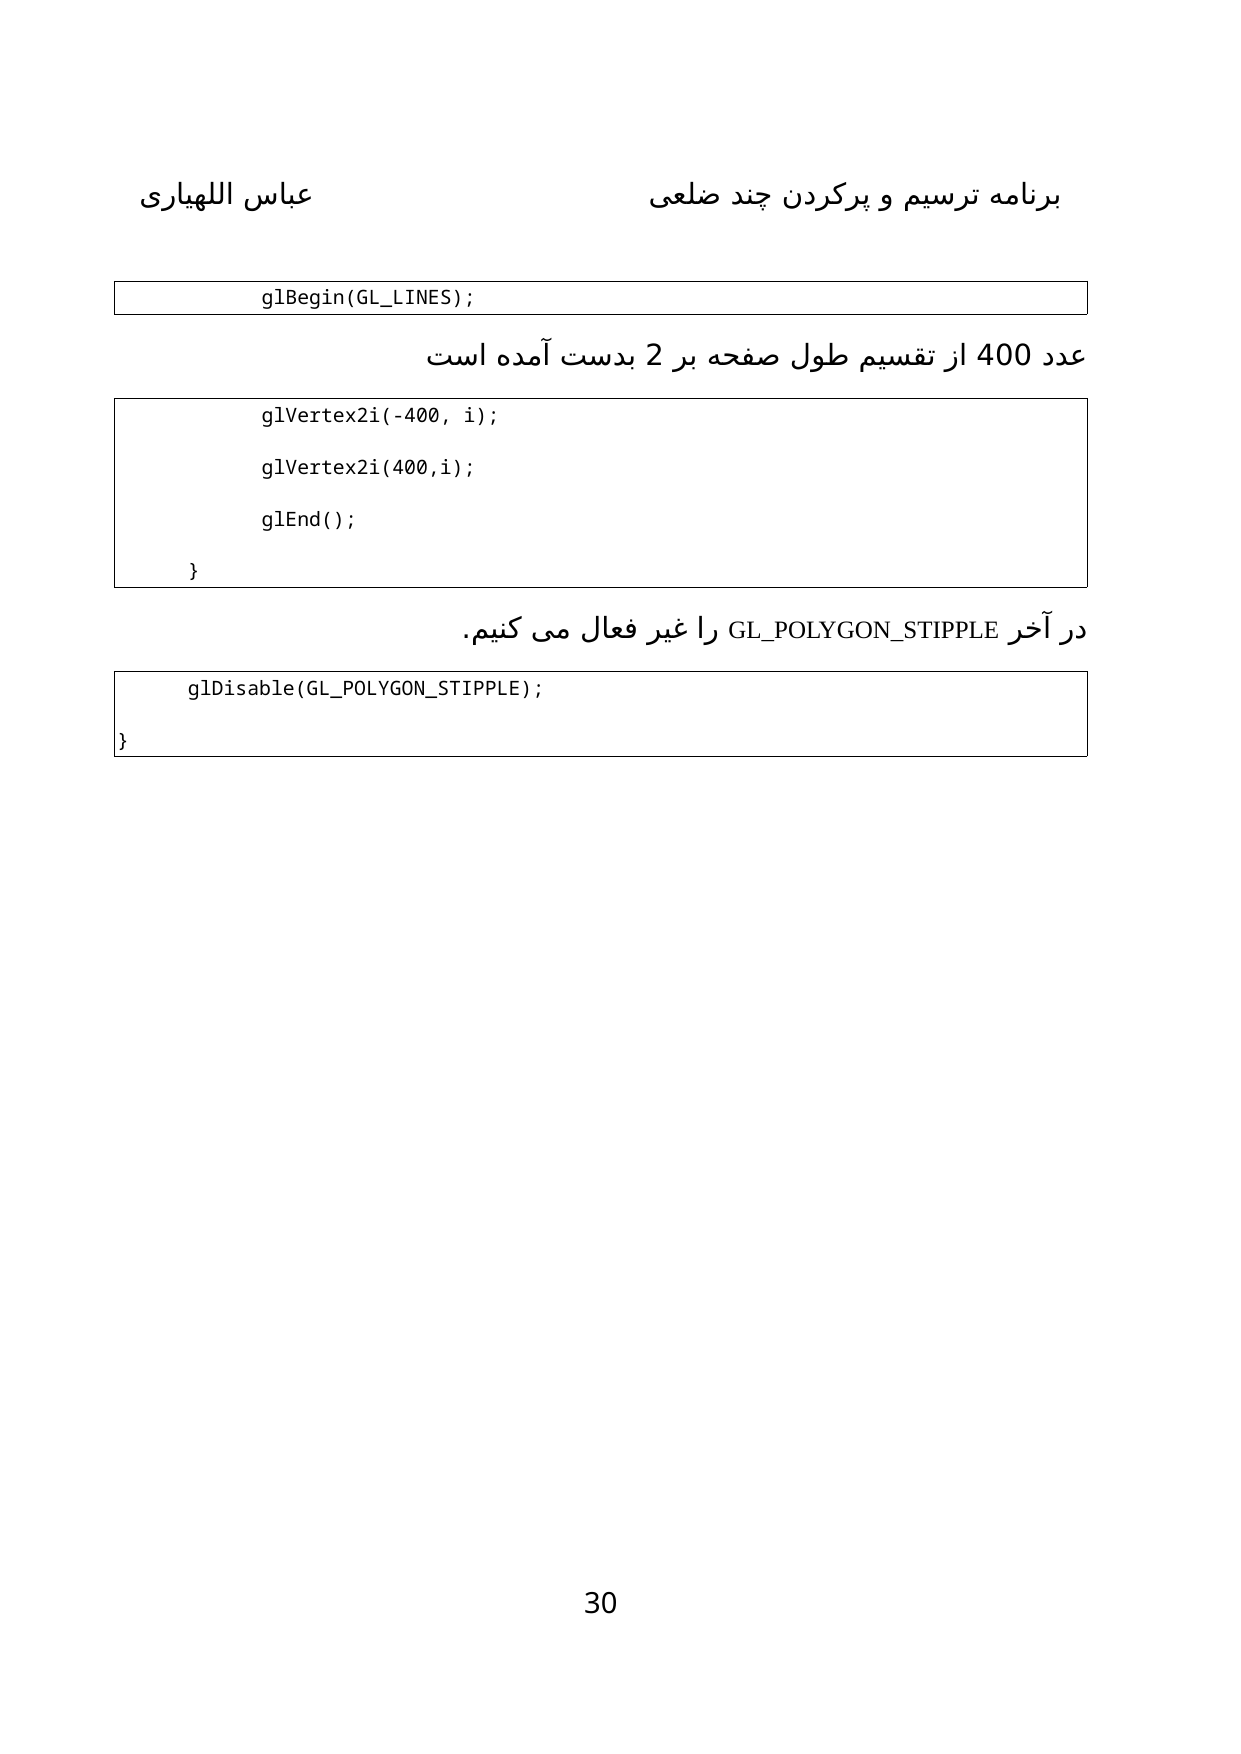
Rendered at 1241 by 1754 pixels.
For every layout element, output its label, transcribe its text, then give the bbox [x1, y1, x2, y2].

text glBegin(GL_LINES); [115, 282, 1087, 314]
text در آخر GL_POLYGON_STIPPLE را غیر فعال می کنیم. [114, 612, 1087, 646]
text glVertex2i(-400, i); [115, 399, 1087, 428]
text } [115, 554, 1087, 587]
text glVertex2i(400,i); [115, 450, 1087, 480]
text glDisable(GL_POLYGON_STIPPLE); [115, 672, 1087, 702]
text glEnd(); [115, 502, 1087, 532]
text } [115, 723, 1087, 756]
text عدد 400 از تقسیم طول صفحه بر 2 بدست آمده است [114, 338, 1087, 372]
